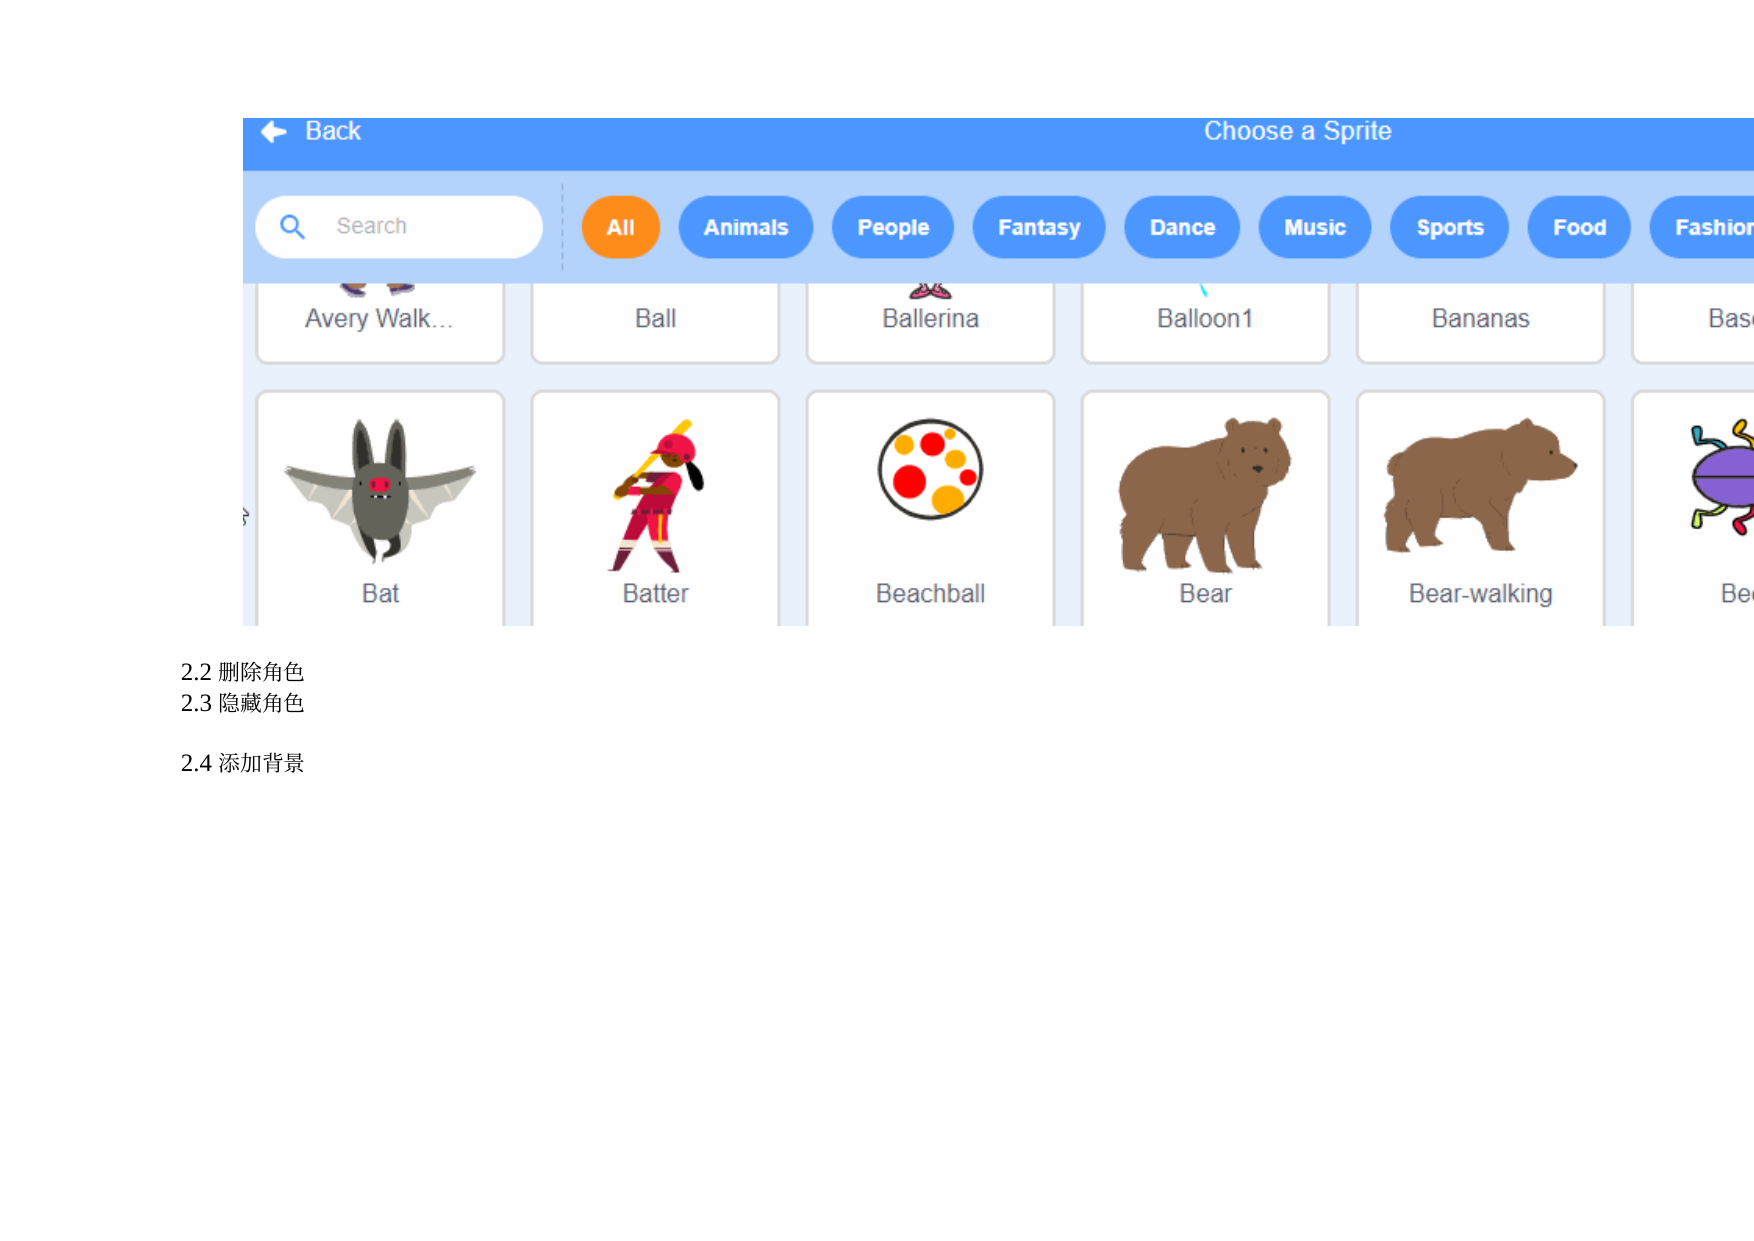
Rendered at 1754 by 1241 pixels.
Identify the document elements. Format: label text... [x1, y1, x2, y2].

text 2.4 添加背景 [181, 746, 1636, 778]
picture [243, 118, 1754, 626]
text 2.2 删除角色 [181, 655, 1636, 686]
text 2.3 隐藏角色 [181, 686, 1636, 718]
